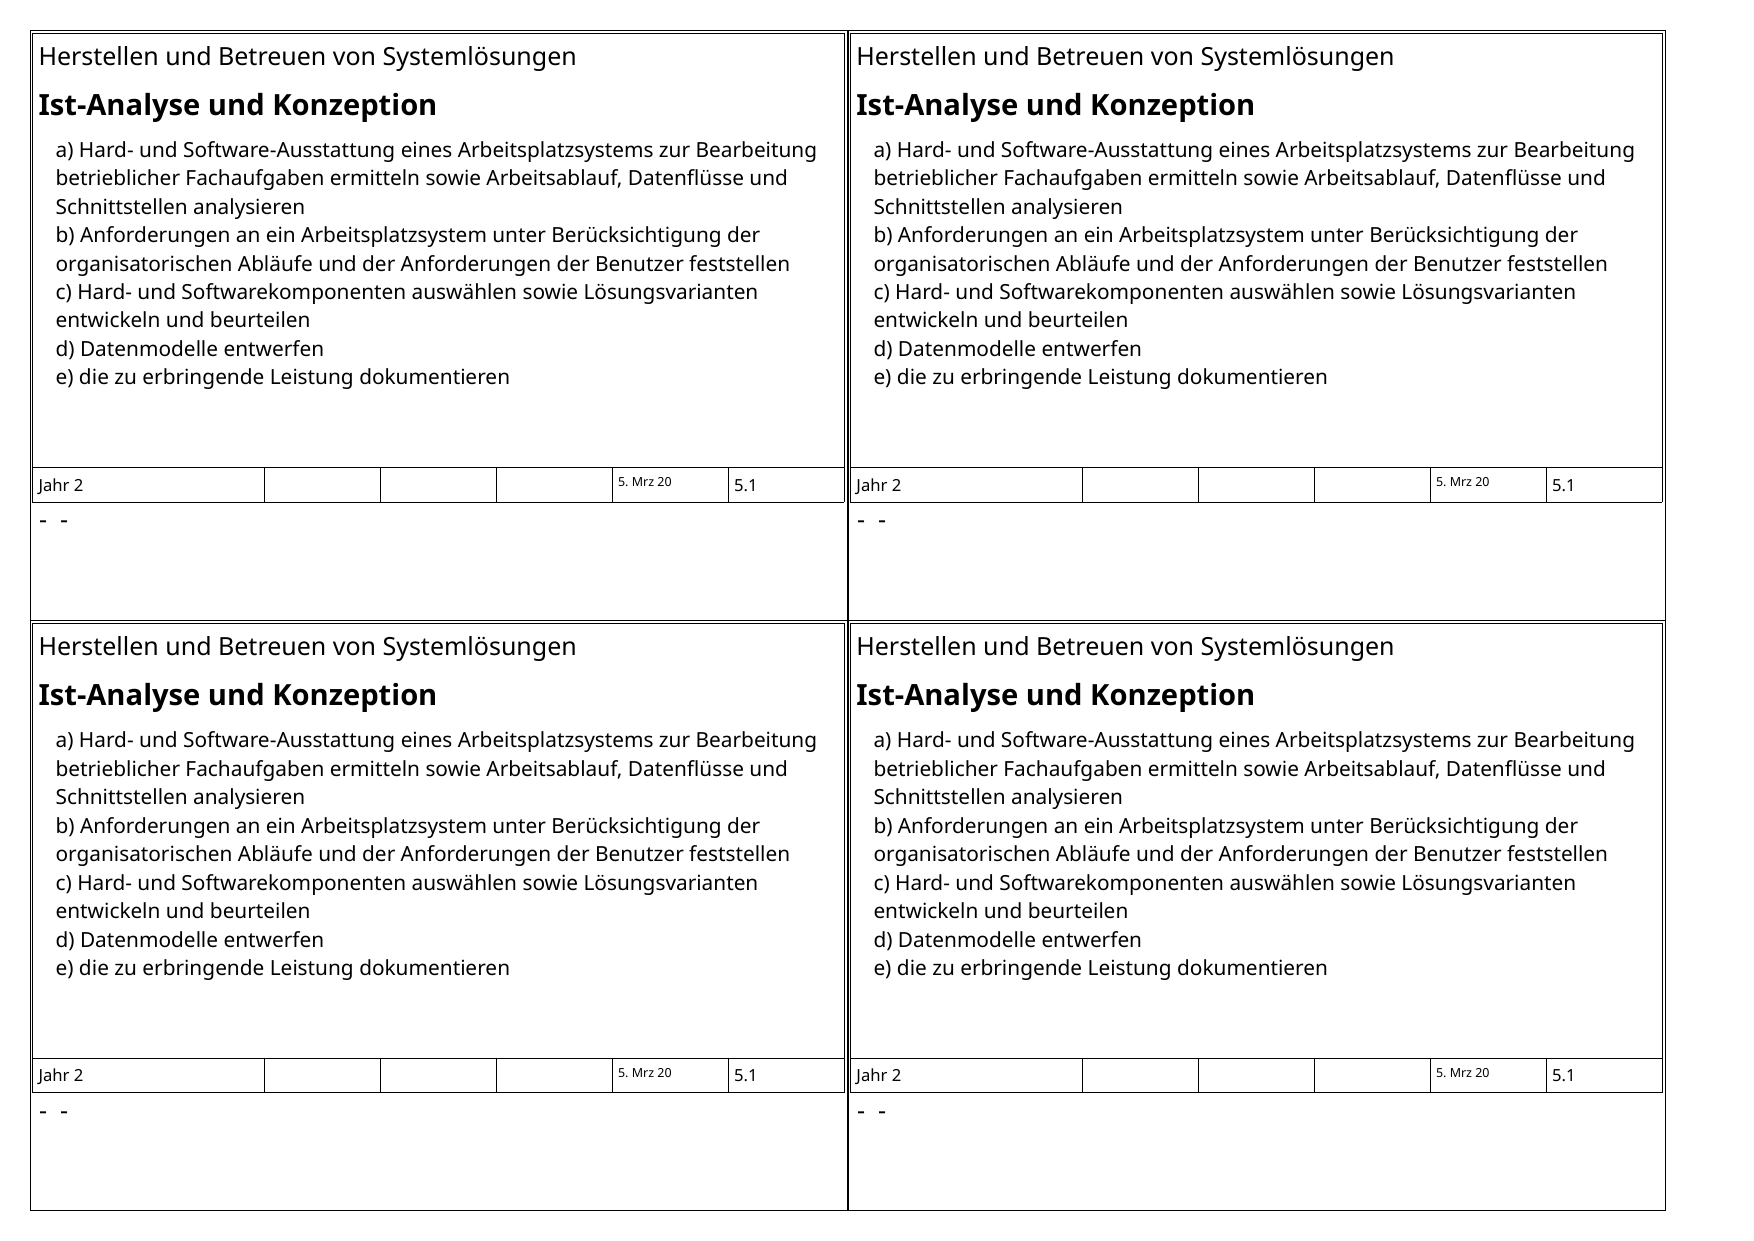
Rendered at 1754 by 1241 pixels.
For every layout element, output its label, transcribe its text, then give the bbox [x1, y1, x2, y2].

table_cell a) Hard- und Software-Ausstattung eines Arbeitsplatzsystems zur Bearbeitung betrieblicher Fachaufgaben ermitteln sowie Arbeitsablauf, Datenflüsse und Schnittstellen analysieren b) Anforderungen an ein Arbeitsplatzsystem unter Berücksichtigung der organisatorischen Abläufe und der Anforderungen der Benutzer feststellen c) Hard- und Softwarekomponenten auswählen sowie Lösungsvarianten entwickeln und beurteilen d) Datenmodelle entwerfen e) die zu erbringende Leistung dokumentieren [50, 129, 844, 467]
table_cell a) Hard- und Software-Ausstattung eines Arbeitsplatzsystems zur Bearbeitung betrieblicher Fachaufgaben ermitteln sowie Arbeitsablauf, Datenflüsse und Schnittstellen analysieren b) Anforderungen an ein Arbeitsplatzsystem unter Berücksichtigung der organisatorischen Abläufe und der Anforderungen der Benutzer feststellen c) Hard- und Softwarekomponenten auswählen sowie Lösungsvarianten entwickeln und beurteilen d) Datenmodelle entwerfen e) die zu erbringende Leistung dokumentieren [868, 720, 1662, 1058]
table_cell [33, 720, 49, 1058]
table_cell Ist-Analyse und Konzeption [33, 78, 844, 129]
table_cell Jahr 2 [851, 468, 1082, 502]
table_cell [851, 720, 867, 1058]
table_header Herstellen und Betreuen von Systemlösungen [33, 34, 844, 78]
table_cell [33, 129, 49, 467]
text - - [850, 503, 1662, 536]
table_cell [265, 468, 380, 502]
text - - [850, 1093, 1662, 1126]
table_cell 5.1 [729, 468, 844, 502]
table_cell [1199, 468, 1314, 502]
table_cell [1083, 1059, 1198, 1092]
table_cell a) Hard- und Software-Ausstattung eines Arbeitsplatzsystems zur Bearbeitung betrieblicher Fachaufgaben ermitteln sowie Arbeitsablauf, Datenflüsse und Schnittstellen analysieren b) Anforderungen an ein Arbeitsplatzsystem unter Berücksichtigung der organisatorischen Abläufe und der Anforderungen der Benutzer feststellen c) Hard- und Softwarekomponenten auswählen sowie Lösungsvarianten entwickeln und beurteilen d) Datenmodelle entwerfen e) die zu erbringende Leistung dokumentieren [868, 129, 1662, 467]
text - - [32, 1093, 844, 1126]
table_cell [497, 468, 612, 502]
table_cell [381, 1059, 496, 1092]
text - - [32, 503, 844, 536]
table_cell [497, 1059, 612, 1092]
table_header Herstellen und Betreuen von Systemlösungen [33, 624, 844, 669]
table_cell [265, 1059, 380, 1092]
table_cell 5.1 [1547, 1059, 1662, 1092]
table_cell Ist-Analyse und Konzeption [33, 669, 844, 720]
table_cell 5.1 [1547, 468, 1662, 502]
table_cell 5. Mrz 20 [613, 1059, 728, 1092]
table_cell 5. Mrz 20 [1431, 1059, 1546, 1092]
table_cell [1199, 1059, 1314, 1092]
table_cell Ist-Analyse und Konzeption [851, 78, 1662, 129]
table_cell Ist-Analyse und Konzeption [851, 669, 1662, 720]
table_cell 5. Mrz 20 [613, 468, 728, 502]
table_cell Jahr 2 [33, 1059, 264, 1092]
table_cell [381, 468, 496, 502]
table_cell 5. Mrz 20 [1431, 468, 1546, 502]
table_cell Jahr 2 [33, 468, 264, 502]
table_cell [1315, 1059, 1430, 1092]
table_header Herstellen und Betreuen von Systemlösungen [851, 624, 1662, 669]
table_cell Jahr 2 [851, 1059, 1082, 1092]
table_cell [1083, 468, 1198, 502]
table_cell [851, 129, 867, 467]
table_header Herstellen und Betreuen von Systemlösungen [851, 34, 1662, 78]
table_cell 5.1 [729, 1059, 844, 1092]
table_cell a) Hard- und Software-Ausstattung eines Arbeitsplatzsystems zur Bearbeitung betrieblicher Fachaufgaben ermitteln sowie Arbeitsablauf, Datenflüsse und Schnittstellen analysieren b) Anforderungen an ein Arbeitsplatzsystem unter Berücksichtigung der organisatorischen Abläufe und der Anforderungen der Benutzer feststellen c) Hard- und Softwarekomponenten auswählen sowie Lösungsvarianten entwickeln und beurteilen d) Datenmodelle entwerfen e) die zu erbringende Leistung dokumentieren [50, 720, 844, 1058]
table_cell [1315, 468, 1430, 502]
